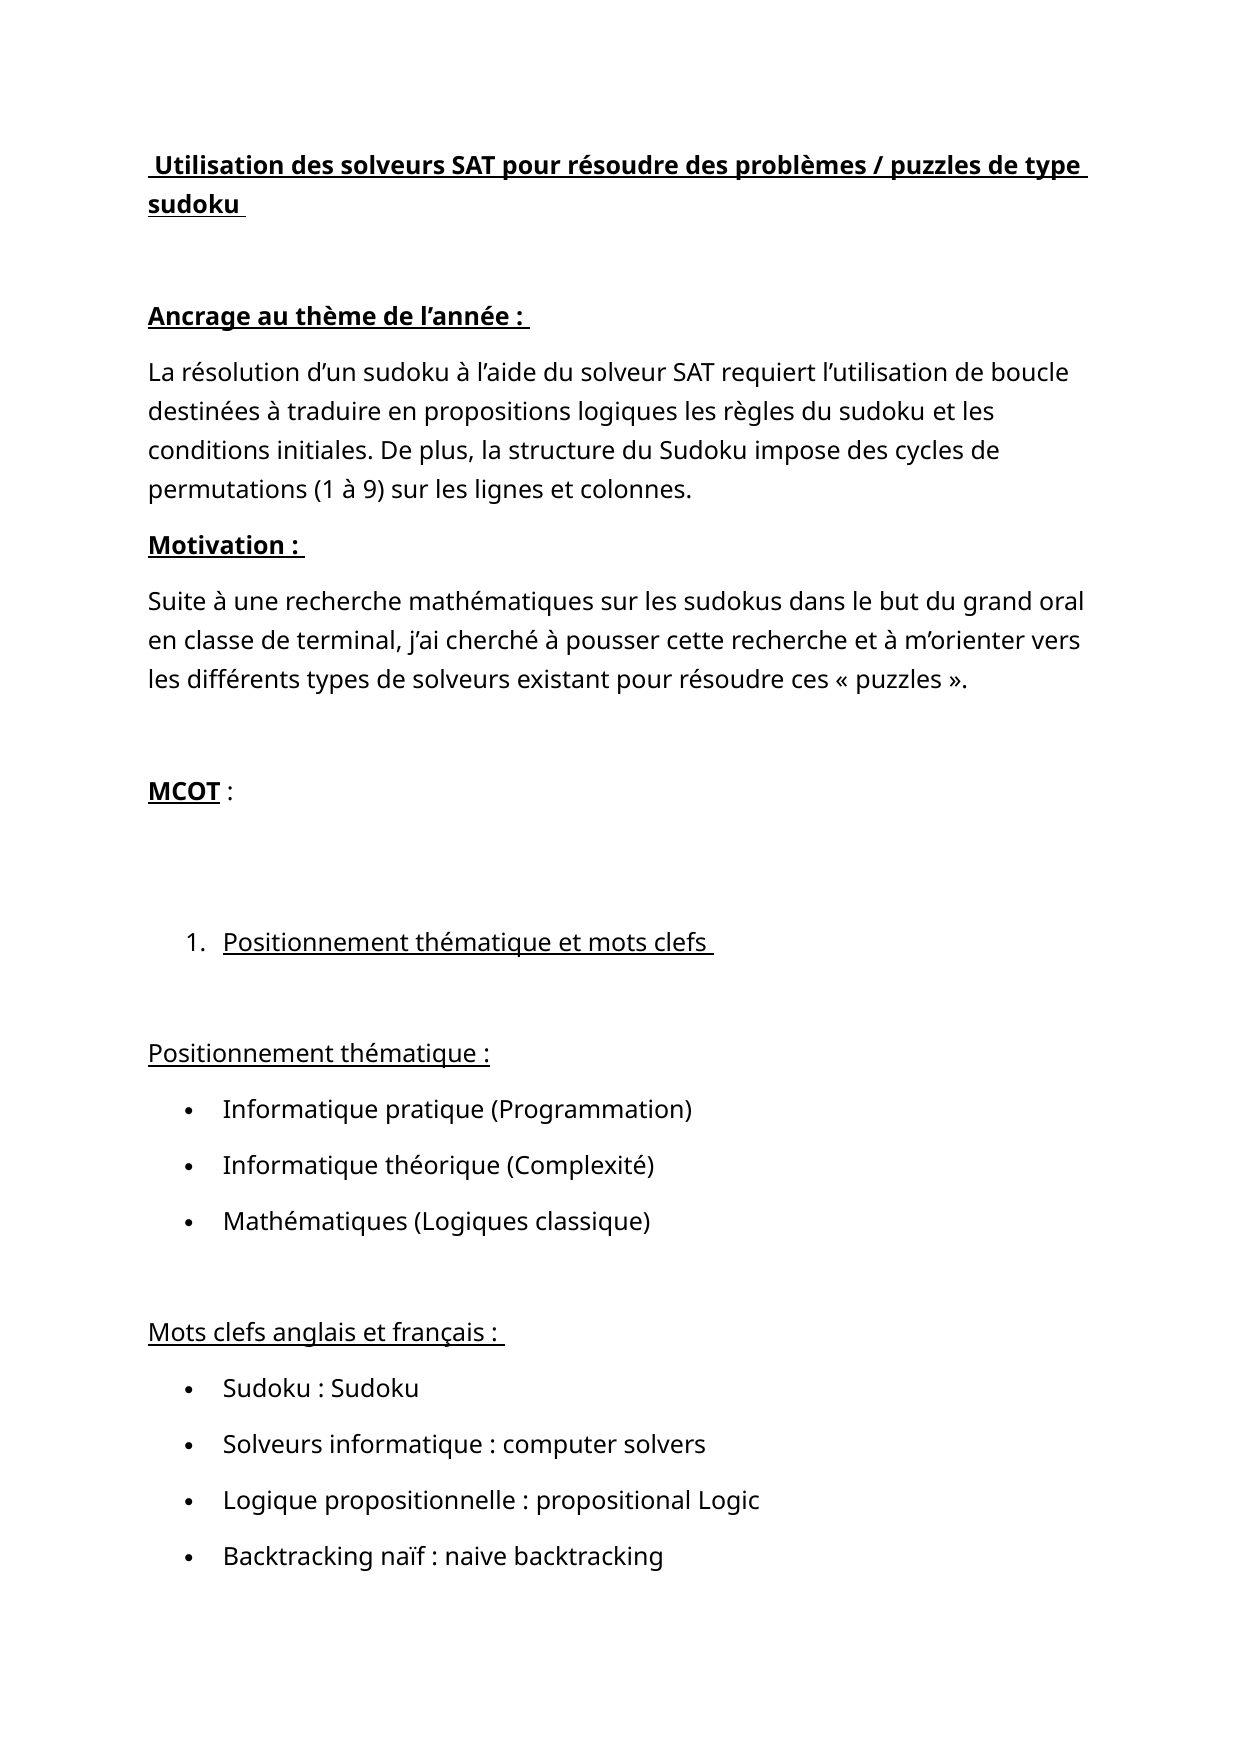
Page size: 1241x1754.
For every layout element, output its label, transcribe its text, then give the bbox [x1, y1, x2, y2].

text Motivation : [148, 528, 1093, 562]
list Sudoku : Sudoku [185, 1371, 1093, 1405]
list Backtracking naïf : naive backtracking [185, 1538, 1093, 1572]
list Logique propositionnelle : propositional Logic [185, 1483, 1093, 1517]
list Mathématiques (Logiques classique) [185, 1203, 1093, 1237]
list Solveurs informatique : computer solvers [185, 1427, 1093, 1461]
list Informatique pratique (Programmation) [185, 1092, 1093, 1126]
text Mots clefs anglais et français : [148, 1315, 1093, 1349]
text Utilisation des solveurs SAT pour résoudre des problèmes / puzzles de type sudoku [148, 148, 1093, 221]
text Ancrage au thème de l’année : [148, 298, 1093, 332]
text Suite à une recherche mathématiques sur les sudokus dans le but du grand oral en classe de terminal, j’ai cherché à pousser cette recherche et à m’orienter vers les différents types de solveurs existant pour résoudre ces « puzzles ». [148, 583, 1093, 696]
text La résolution d’un sudoku à l’aide du solveur SAT requiert l’utilisation de boucle destinées à traduire en propositions logiques les règles du sudoku et les conditions initiales. De plus, la structure du Sudoku impose des cycles de permutations (1 à 9) sur les lignes et colonnes. [148, 354, 1093, 506]
text Positionnement thématique : [148, 1036, 1093, 1070]
list Informatique théorique (Complexité) [185, 1148, 1093, 1182]
text MCOT : [148, 773, 1093, 807]
list Positionnement thématique et mots clefs [185, 924, 1093, 958]
